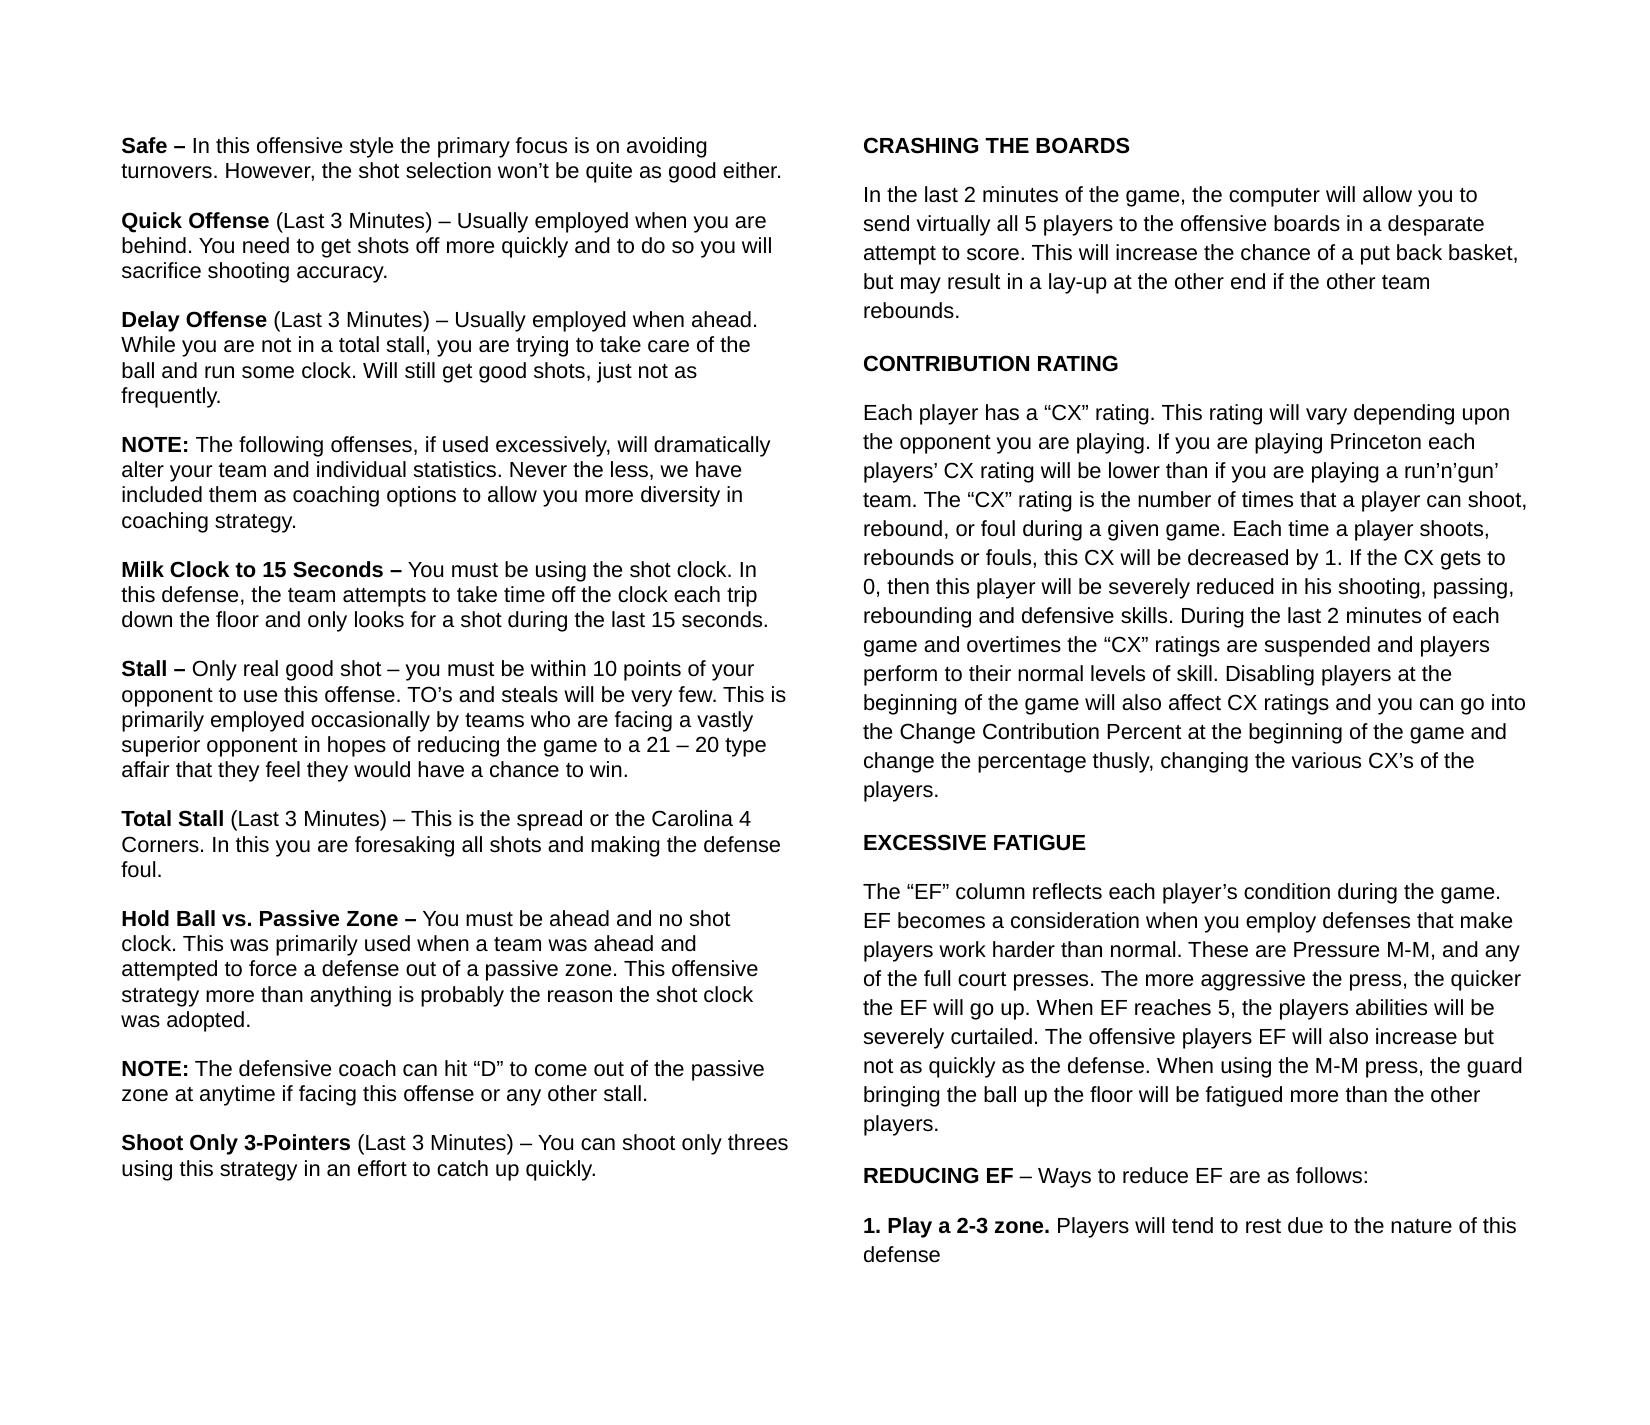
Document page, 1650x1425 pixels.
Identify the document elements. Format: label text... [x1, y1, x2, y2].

table_header [792, 118, 860, 1285]
table_header CRASHING THE BOARDS In the last 2 minutes of the game, the computer will allow you to send virtually all 5 players to the offensive boards in a desparate attempt to score. This will increase the chance of a put back basket, but may result in a lay-up at the other end if the other team rebounds. CONTRIBUTION RATING Each player has a “CX” rating. This rating will vary depending upon the opponent you are playing. If you are playing Princeton each players’ CX rating will be lower than if you are playing a run’n’gun’ team. The “CX” rating is the number of times that a player can shoot, rebound, or foul during a given game. Each time a player shoots, rebounds or fouls, this CX will be decreased by 1. If the CX gets to 0, then this player will be severely reduced in his shooting, passing, rebounding and defensive skills. During the last 2 minutes of each game and overtimes the “CX” ratings are suspended and players perform to their normal levels of skill. Disabling players at the beginning of the game will also affect CX ratings and you can go into the Change Contribution Percent at the beginning of the game and change the percentage thusly, changing the various CX’s of the players. EXCESSIVE FATIGUE The “EF” column reflects each player’s condition during the game. EF becomes a consideration when you employ defenses that make players work harder than normal. These are Pressure M-M, and any of the full court presses. The more aggressive the press, the quicker the EF will go up. When EF reaches 5, the players abilities will be severely curtailed. The offensive players EF will also increase but not as quickly as the defense. When using the M-M press, the guard bringing the ball up the floor will be fatigued more than the other players. REDUCING EF – Ways to reduce EF are as follows: 1. Play a 2-3 zone. Players will tend to rest due to the nature of this defense [860, 118, 1532, 1285]
table_header Safe – In this offensive style the primary focus is on avoiding turnovers. However, the shot selection won’t be quite as good either. Quick Offense (Last 3 Minutes) – Usually employed when you are behind. You need to get shots off more quickly and to do so you will sacrifice shooting accuracy. Delay Offense (Last 3 Minutes) – Usually employed when ahead. While you are not in a total stall, you are trying to take care of the ball and run some clock. Will still get good shots, just not as frequently. NOTE: The following offenses, if used excessively, will dramatically alter your team and individual statistics. Never the less, we have included them as coaching options to allow you more diversity in coaching strategy. Milk Clock to 15 Seconds – You must be using the shot clock. In this defense, the team attempts to take time off the clock each trip down the floor and only looks for a shot during the last 15 seconds. Stall – Only real good shot – you must be within 10 points of your opponent to use this offense. TO’s and steals will be very few. This is primarily employed occasionally by teams who are facing a vastly superior opponent in hopes of reducing the game to a 21 – 20 type affair that they feel they would have a chance to win. Total Stall (Last 3 Minutes) – This is the spread or the Carolina 4 Corners. In this you are foresaking all shots and making the defense foul. Hold Ball vs. Passive Zone – You must be ahead and no shot clock. This was primarily used when a team was ahead and attempted to force a defense out of a passive zone. This offensive strategy more than anything is probably the reason the shot clock was adopted. NOTE: The defensive coach can hit “D” to come out of the passive zone at anytime if facing this offense or any other stall. Shoot Only 3-Pointers (Last 3 Minutes) – You can shoot only threes using this strategy in an effort to catch up quickly. [118, 118, 792, 1285]
